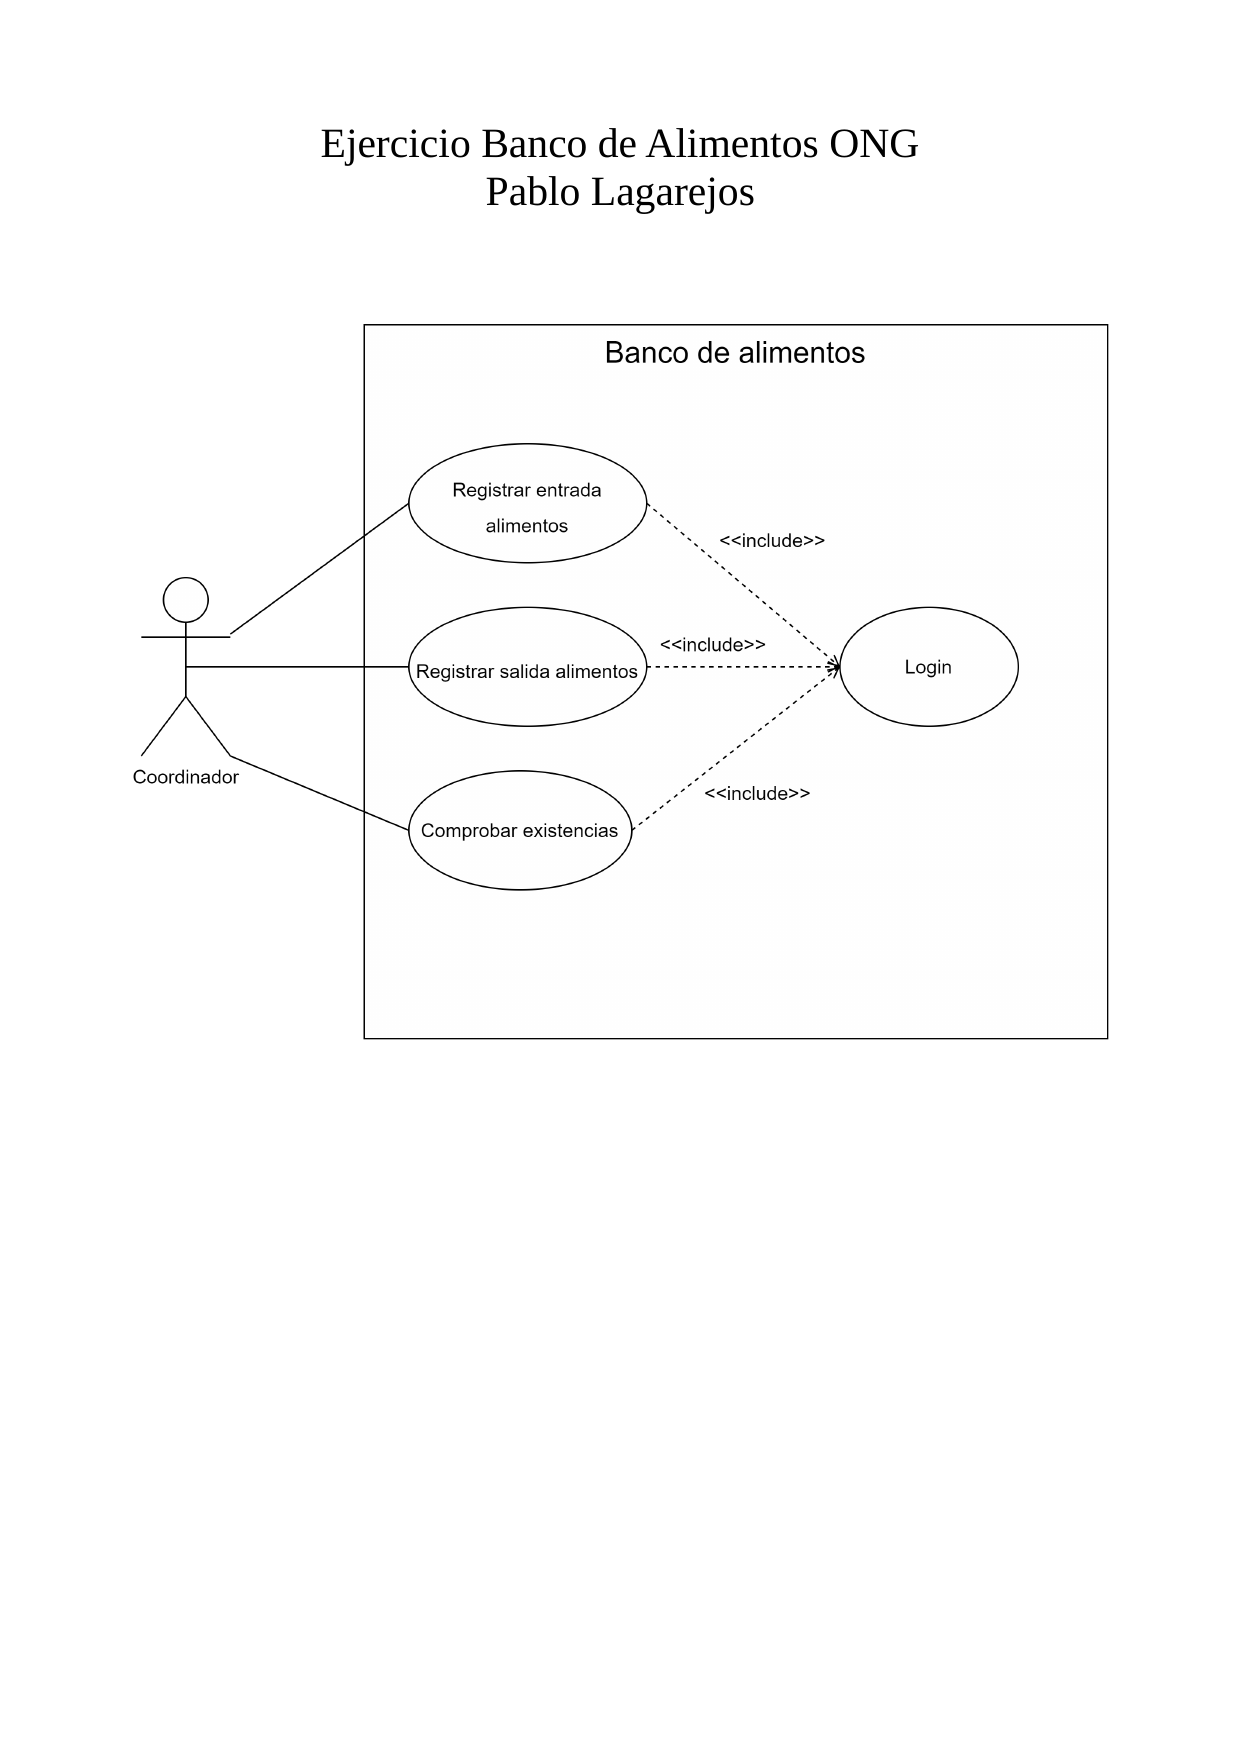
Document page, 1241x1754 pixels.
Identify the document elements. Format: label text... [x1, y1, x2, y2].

picture [118, 309, 1123, 1054]
text Ejercicio Banco de Alimentos ONG [118, 118, 1122, 166]
text Pablo Lagarejos [118, 166, 1122, 214]
